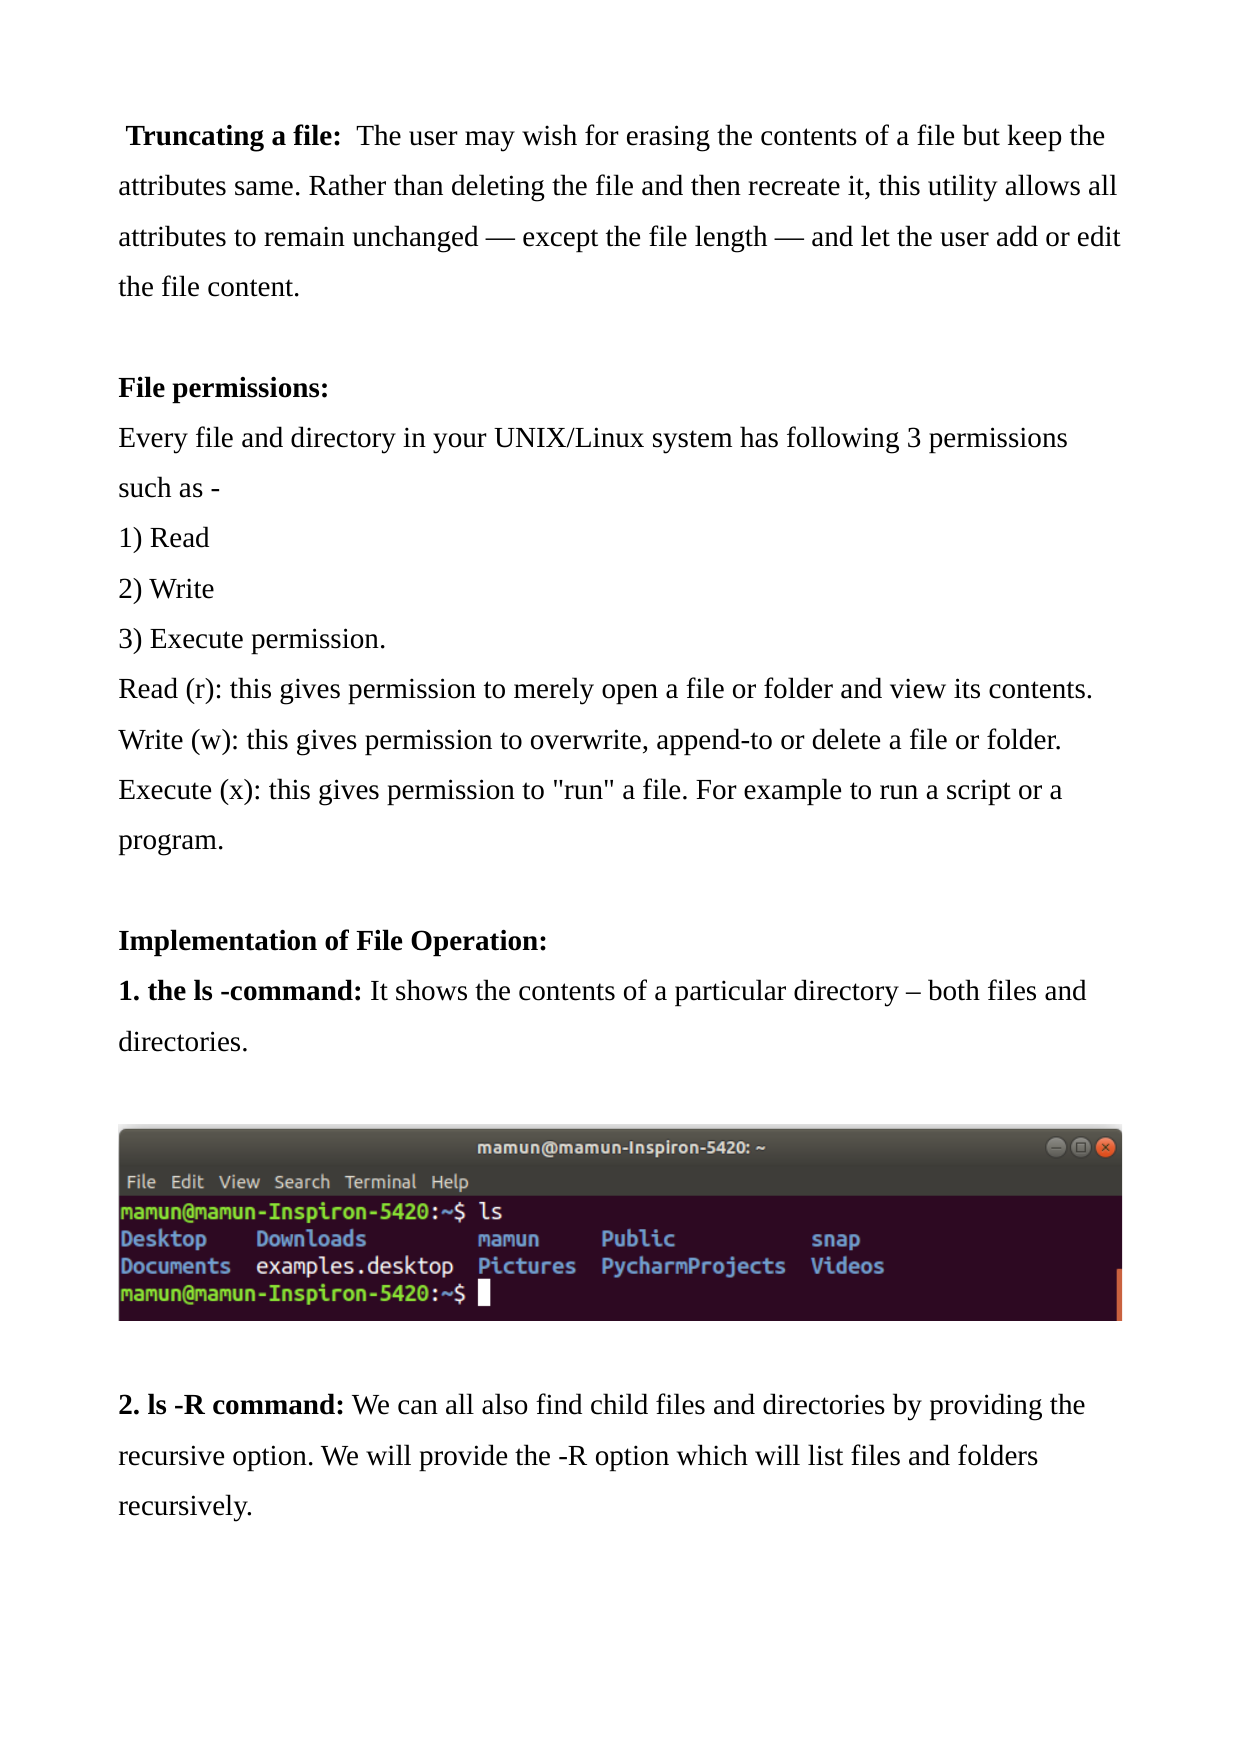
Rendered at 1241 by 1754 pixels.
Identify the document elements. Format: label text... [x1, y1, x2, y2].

text Truncating a file: The user may wish for erasing the contents of a file but keep the attributes same. Rather than deleting the file and then recreate it, this utility allows all attributes to remain unchanged — except the file length — and let the user add or edit the file content. [118, 118, 1122, 303]
text Write (w): this gives permission to overwrite, append-to or delete a file or folder. [118, 722, 1122, 755]
text Read (r): this gives permission to merely open a file or folder and view its contents. [118, 672, 1122, 705]
text 2. ls -R command: We can all also find child files and directories by providing the recursive option. We will provide the -R option which will list files and folders recursively. [118, 1387, 1122, 1521]
text 3) Execute permission. [118, 621, 1122, 655]
text 2) Write [118, 571, 1122, 604]
text File permissions: [118, 370, 1122, 403]
text Every file and directory in your UNIX/Linux system has following 3 permissions such as - [118, 420, 1122, 504]
text 1) Read [118, 521, 1122, 554]
text 1. the ls -command: It shows the contents of a particular directory – both files and directories. [118, 973, 1122, 1057]
picture [118, 1124, 1123, 1321]
text Execute (x): this gives permission to "run" a file. For example to run a script or a program. [118, 772, 1122, 856]
text Implementation of File Operation: [118, 923, 1122, 957]
